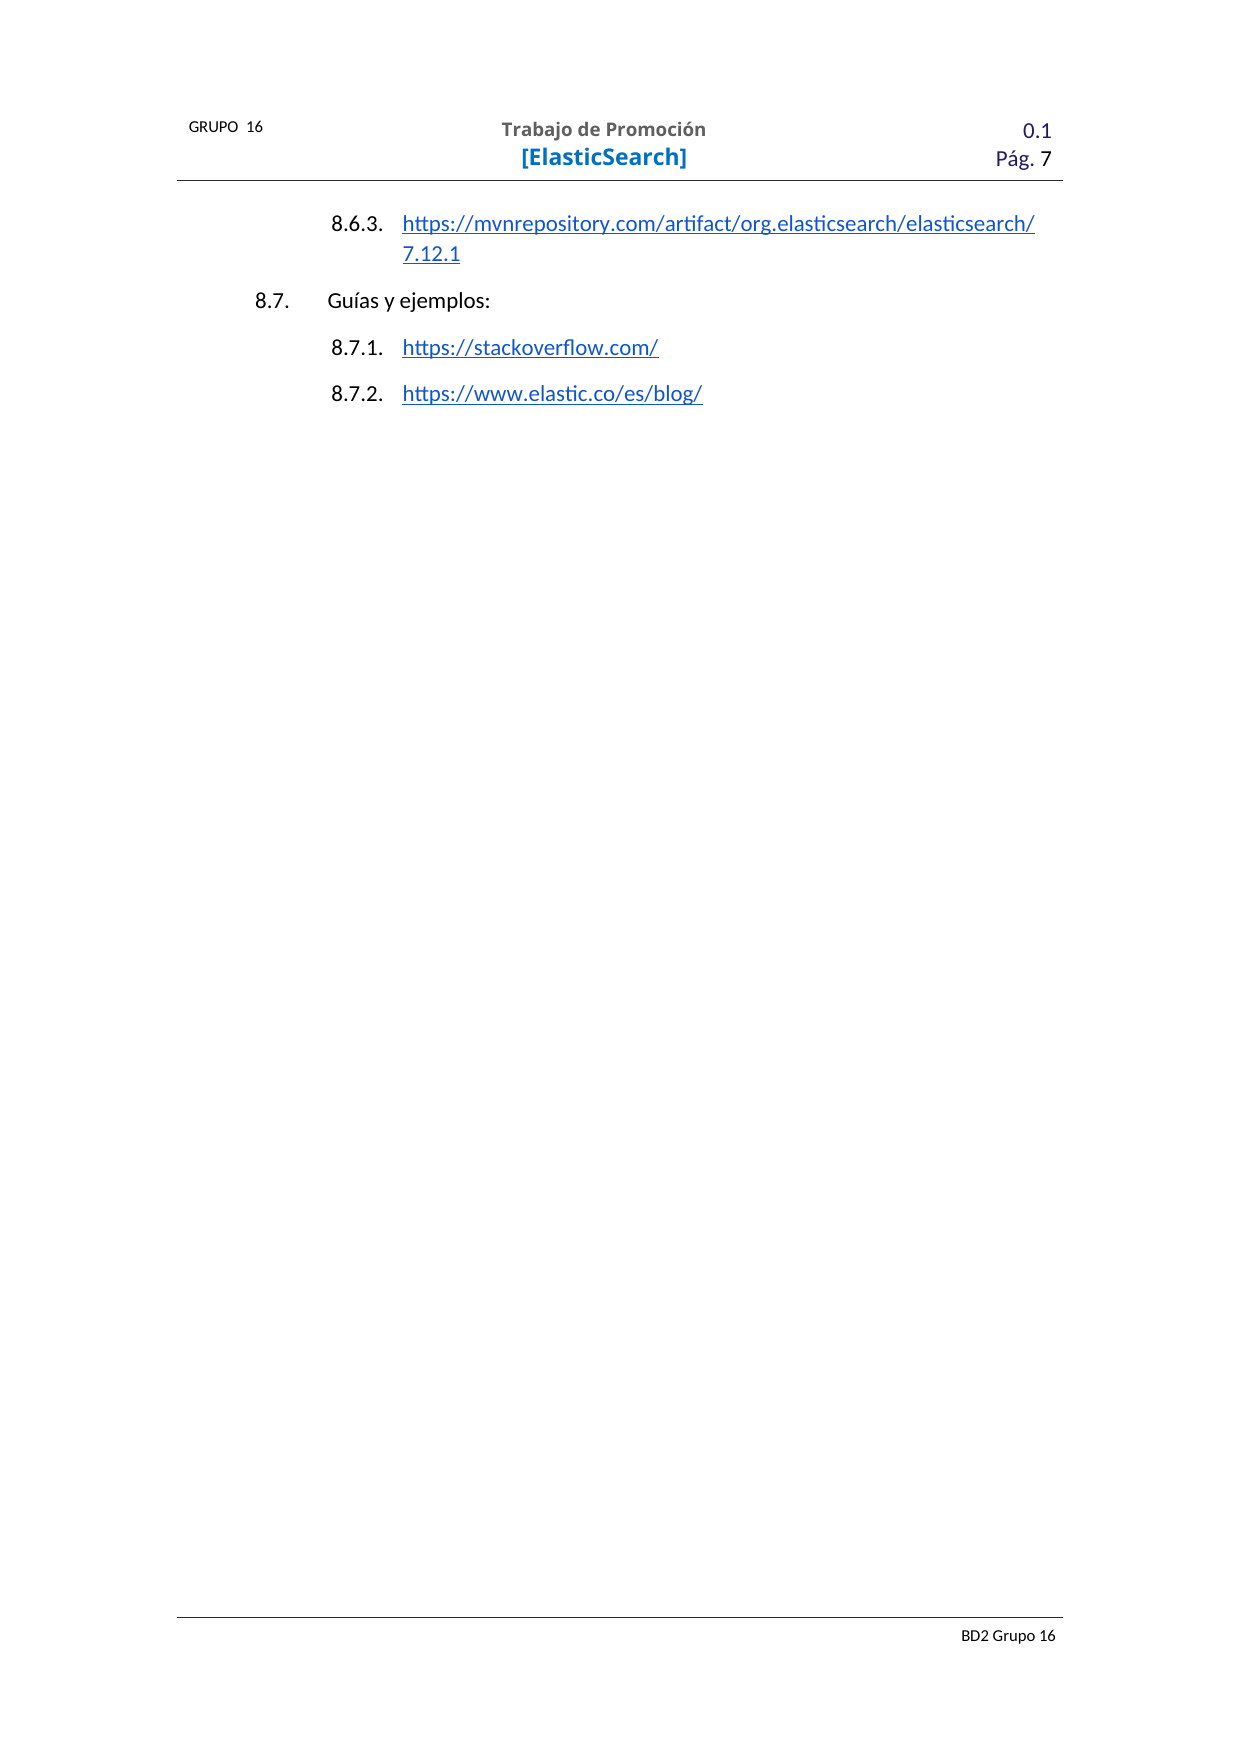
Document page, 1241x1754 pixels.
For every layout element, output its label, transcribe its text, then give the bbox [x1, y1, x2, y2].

list Guías y ejemplos: [290, 286, 1063, 314]
list https://stackoverflow.com/ [383, 333, 1063, 361]
list https://mvnrepository.com/artifact/org.elasticsearch/elasticsearch/7.12.1 [383, 209, 1063, 267]
list https://www.elastic.co/es/blog/ [383, 379, 1063, 408]
